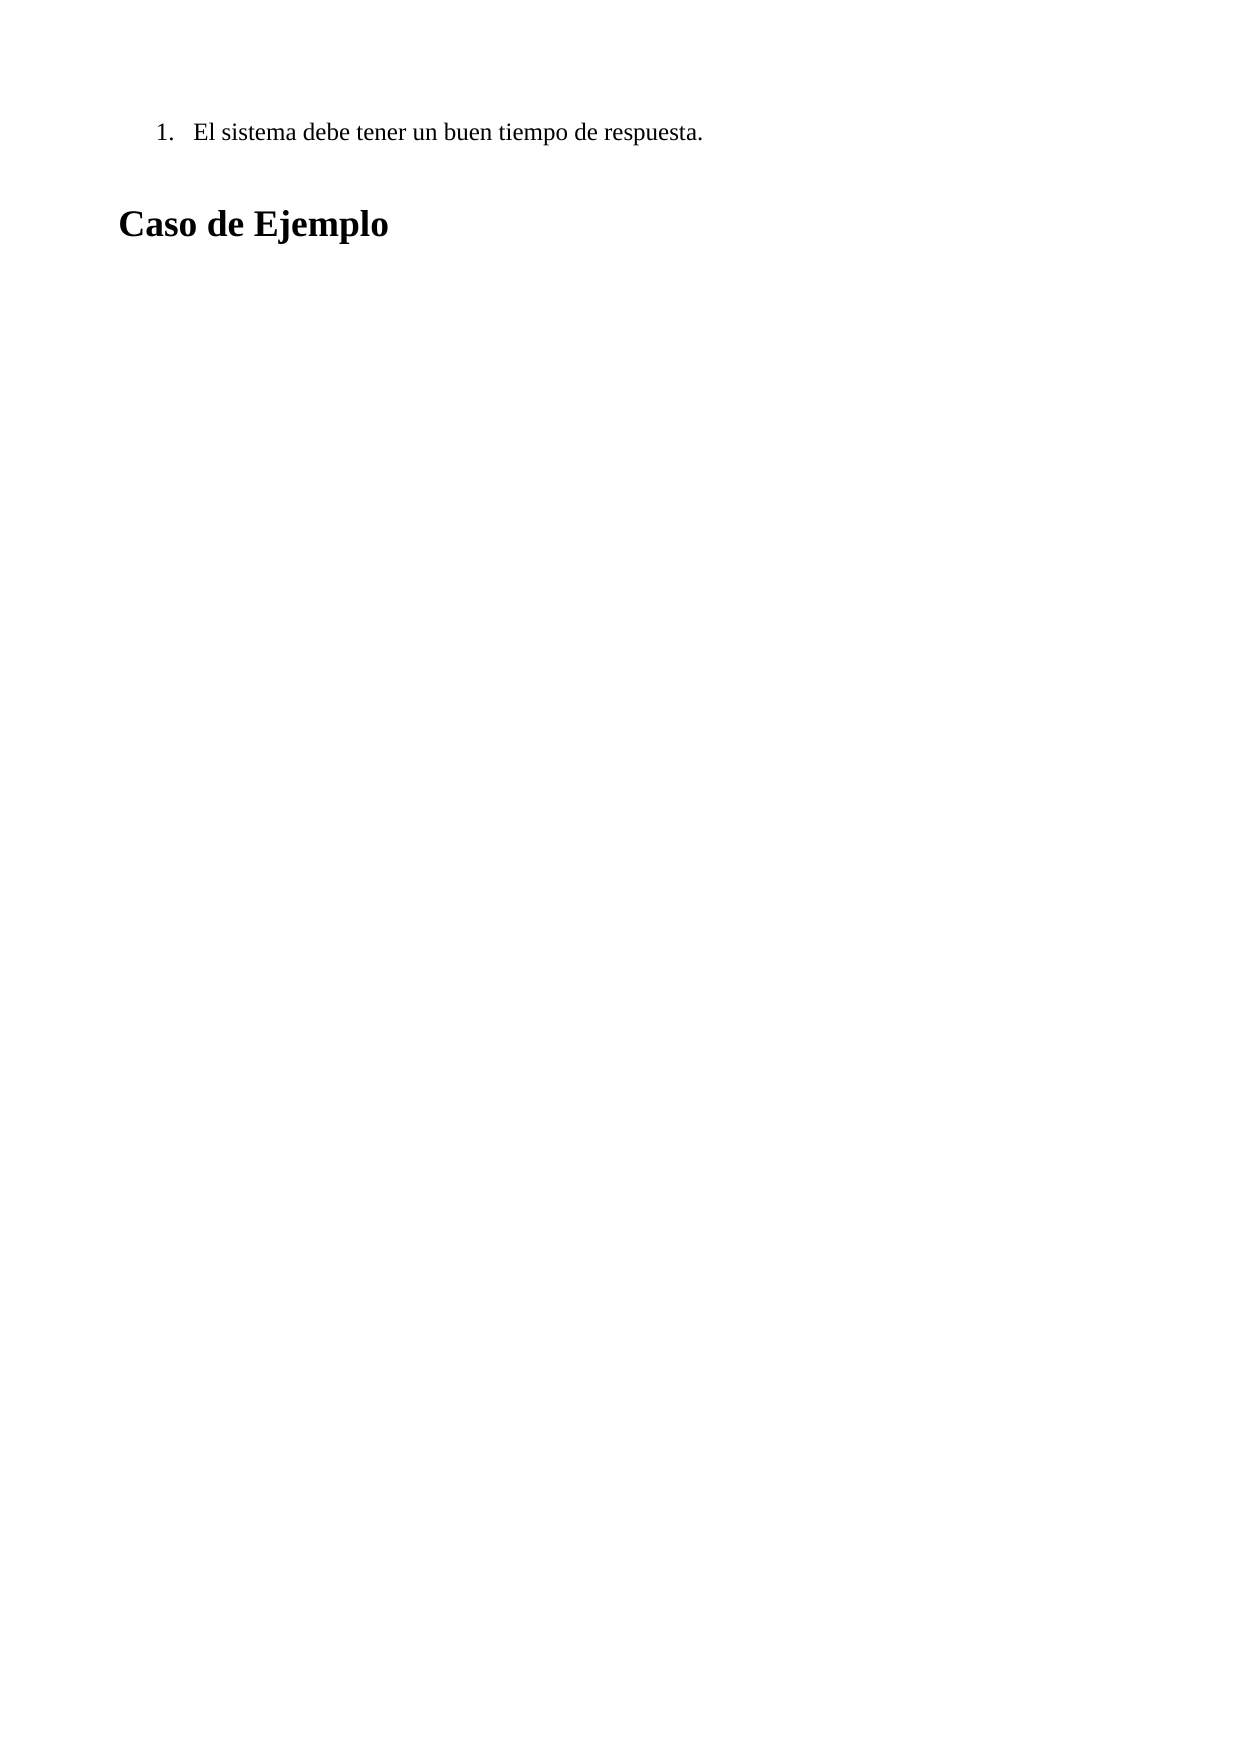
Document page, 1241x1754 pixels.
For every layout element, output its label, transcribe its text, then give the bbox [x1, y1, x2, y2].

text Caso de Ejemplo [118, 203, 1122, 244]
list El sistema debe tener un buen tiempo de respuesta. [156, 118, 1122, 173]
